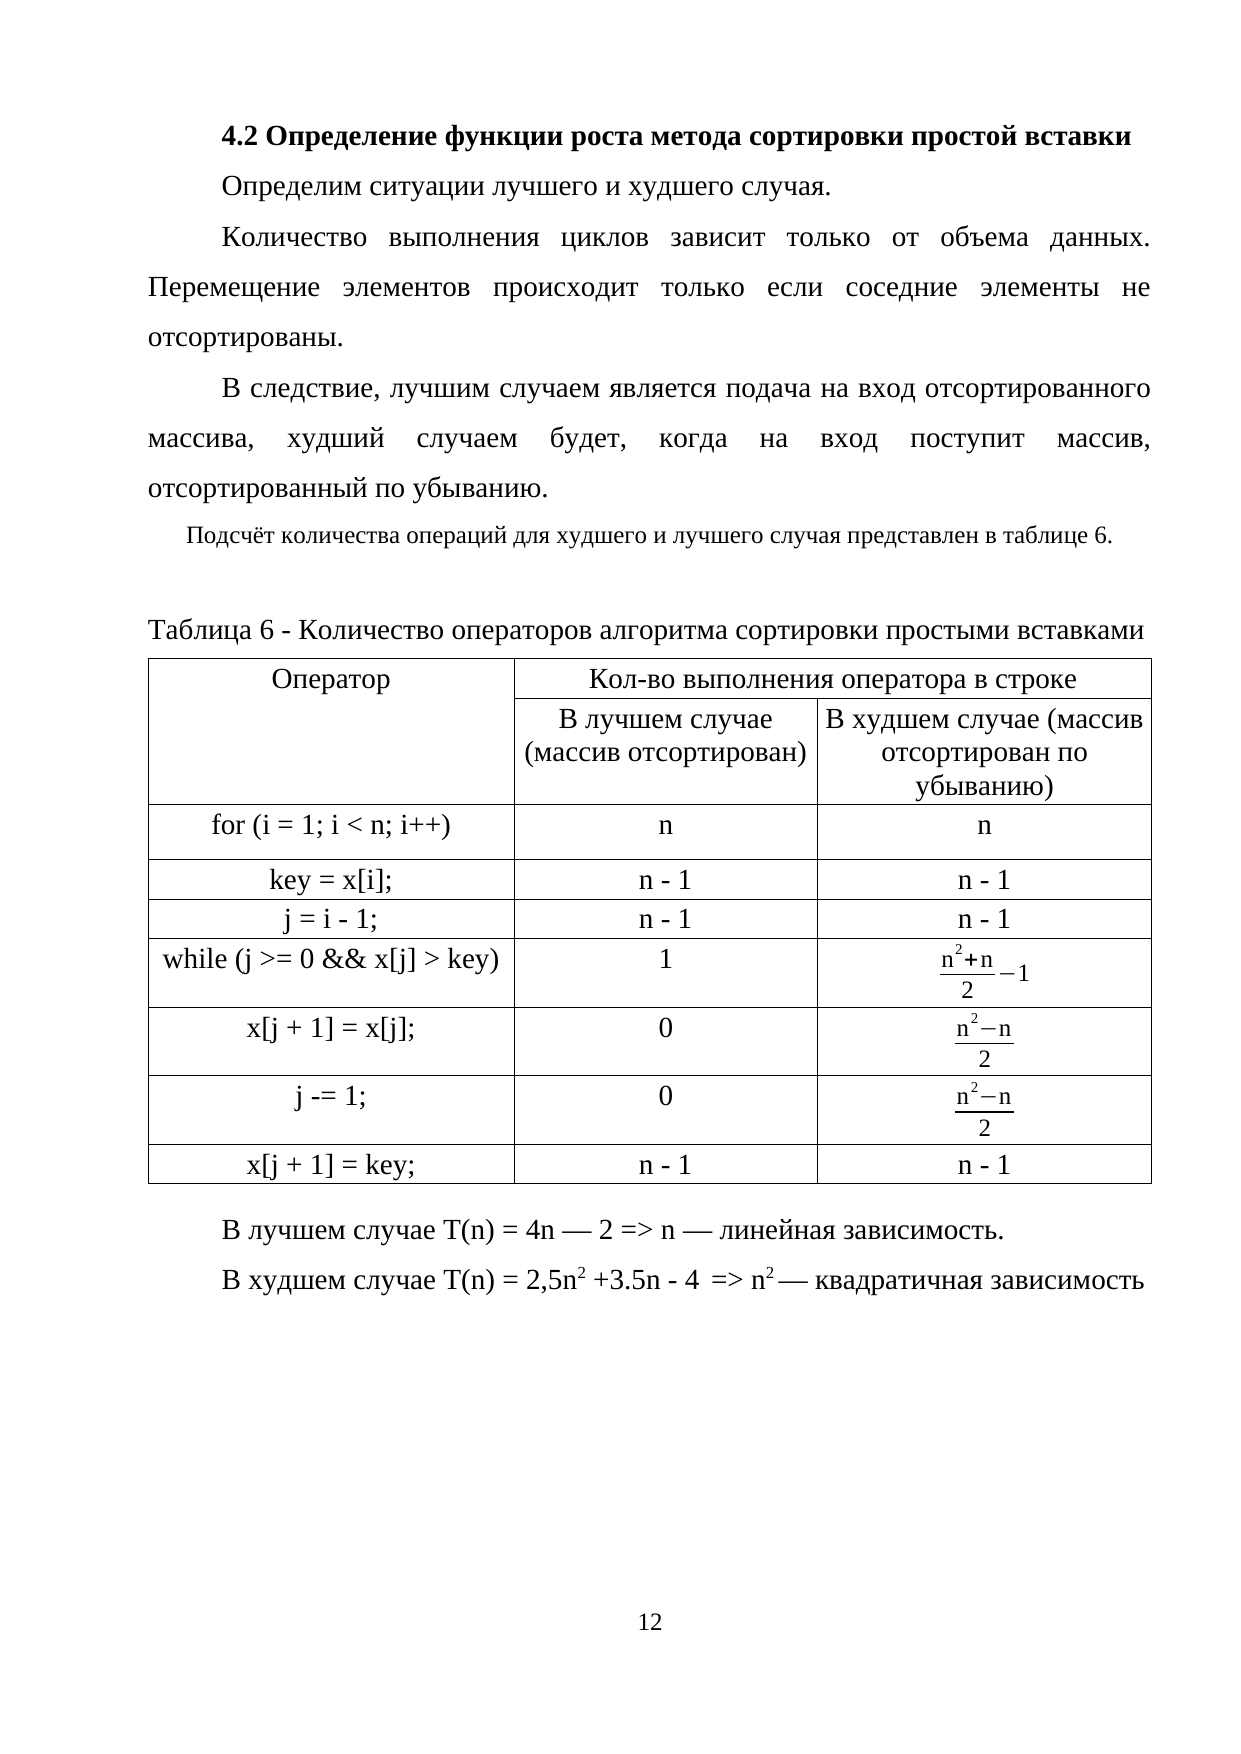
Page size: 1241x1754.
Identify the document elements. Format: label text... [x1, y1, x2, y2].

table_cell 1 [515, 939, 817, 1007]
text Количество выполнения циклов зависит только от объема данных. Перемещение элементов происходит только если соседние элементы не отсортированы. [148, 219, 1152, 353]
table_cell for (i = 1; i < n; i++) [149, 805, 514, 859]
table_cell j = i - 1; [149, 900, 514, 938]
table_cell 0 [515, 1008, 817, 1075]
table_cell [818, 939, 1151, 1007]
table_cell [818, 1076, 1151, 1144]
table_cell n - 1 [818, 1145, 1151, 1183]
table_cell key = x[i]; [149, 860, 514, 899]
table_cell [818, 1008, 1151, 1075]
table_header Кол-во выполнения оператора в строке [515, 659, 1151, 698]
table_cell В худшем случае (массив отсортирован по убыванию) [818, 699, 1151, 804]
text В худшем случае T(n) = 2,5n2 +3.5n - 4 => n2 — квадратичная зависимость [148, 1262, 1152, 1296]
table_cell n - 1 [515, 1145, 817, 1183]
text Таблица 6 - Количество операторов алгоритма сортировки простыми вставками [148, 612, 1152, 646]
table_cell j -= 1; [149, 1076, 514, 1144]
table_cell n - 1 [818, 900, 1151, 938]
table_cell n [818, 805, 1151, 859]
text Определим ситуации лучшего и худшего случая. [148, 168, 1152, 202]
table_cell В лучшем случае (массив отсортирован) [515, 699, 817, 804]
table_cell n - 1 [515, 900, 817, 938]
text Подсчёт количества операций для худшего и лучшего случая представлен в таблице 6. [148, 521, 1152, 549]
text В лучшем случае T(n) = 4n — 2 => n — линейная зависимость. [148, 1212, 1152, 1246]
table_cell x[j + 1] = key; [149, 1145, 514, 1183]
table_cell x[j + 1] = x[j]; [149, 1008, 514, 1075]
table_cell n [515, 805, 817, 859]
text В следствие, лучшим случаем является подача на вход отсортированного массива, худший случаем будет, когда на вход поступит массив, отсортированный по убыванию. [148, 370, 1152, 504]
table_cell while (j >= 0 && x[j] > key) [149, 939, 514, 1007]
table_header Оператор [149, 659, 514, 804]
table_cell 0 [515, 1076, 817, 1144]
text 4.2 Определение функции роста метода сортировки простой вставки [148, 118, 1152, 152]
table_cell n - 1 [515, 860, 817, 899]
table_cell n - 1 [818, 860, 1151, 899]
